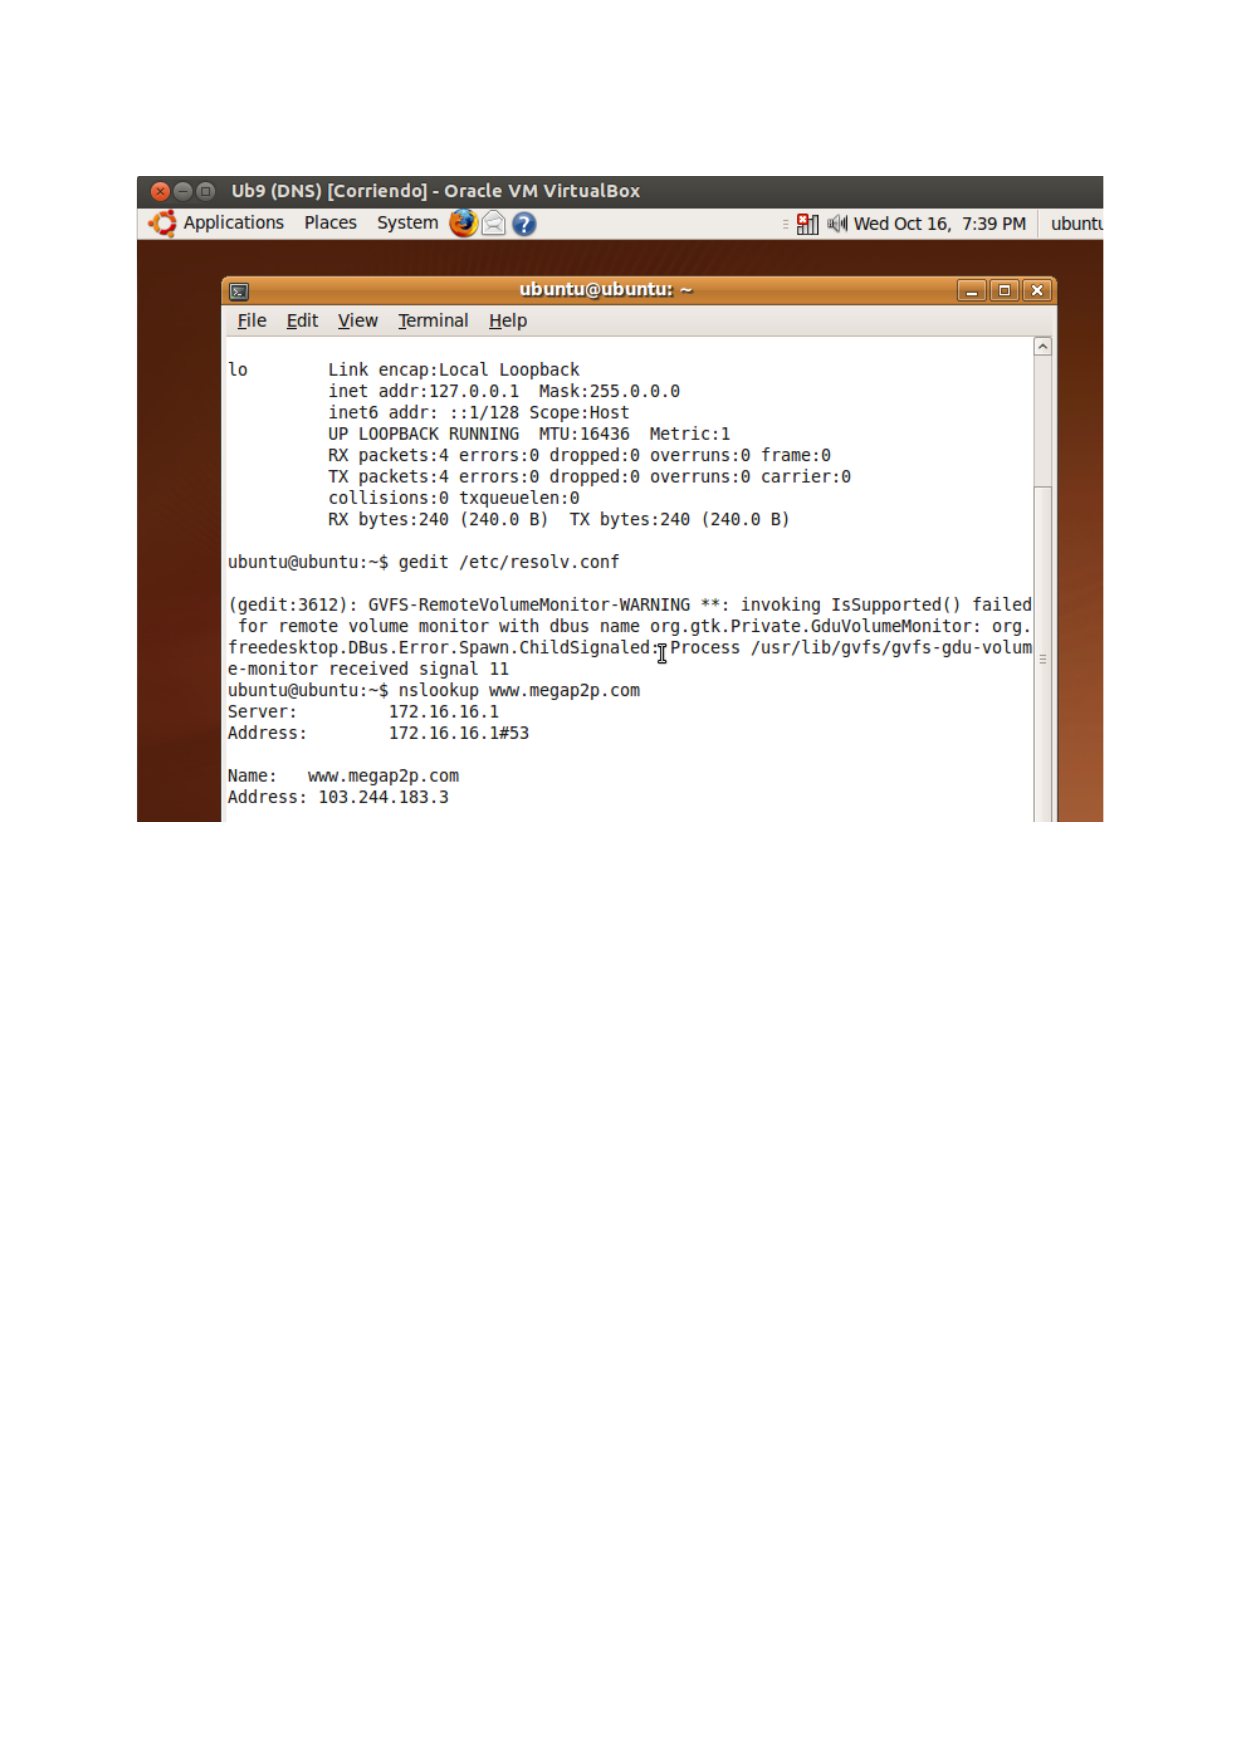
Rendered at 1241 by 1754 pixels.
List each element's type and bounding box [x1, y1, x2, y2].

picture [136, 176, 1104, 822]
